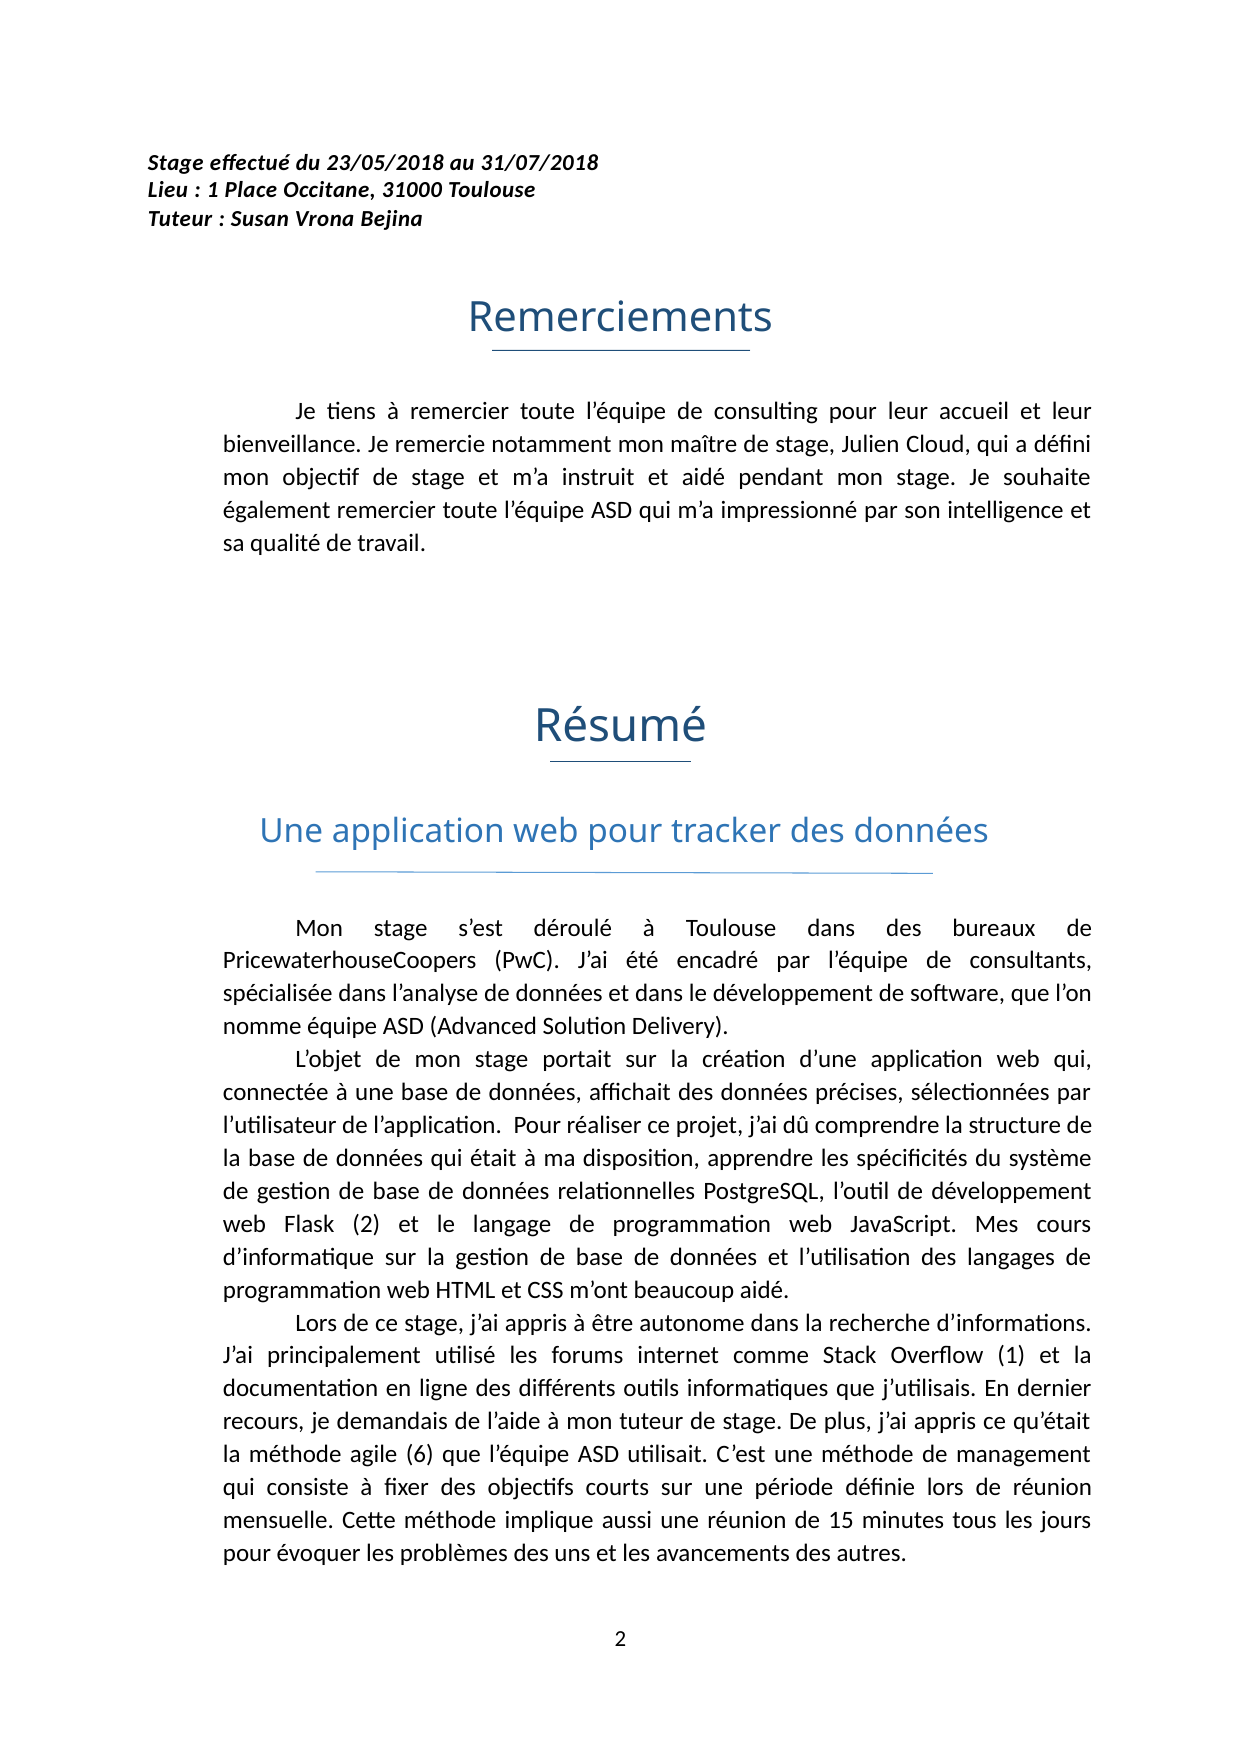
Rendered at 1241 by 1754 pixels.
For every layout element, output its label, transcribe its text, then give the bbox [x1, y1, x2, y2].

subtitle Résumé [148, 692, 1093, 755]
subtitle Une application web pour tracker des données [148, 807, 1093, 852]
list Lors de ce stage, j’ai appris à être autonome dans la recherche d’informations. J’ai principalement utilisé les forums internet comme Stack Overflow (1) et la documentation en ligne des différents outils informatiques que j’utilisais. En dernier recours, je demandais de l’aide à mon tuteur de stage. De plus, j’ai appris ce qu’était la méthode agile (6) que l’équipe ASD utilisait. C’est une méthode de management qui consiste à fixer des objectifs courts sur une période définie lors de réunion mensuelle. Cette méthode implique aussi une réunion de 15 minutes tous les jours pour évoquer les problèmes des uns et les avancements des autres. [223, 1307, 1093, 1568]
list Je tiens à remercier toute l’équipe de consulting pour leur accueil et leur bienveillance. Je remercie notamment mon maître de stage, Julien Cloud, qui a défini mon objectif de stage et m’a instruit et aidé pendant mon stage. Je souhaite également remercier toute l’équipe ASD qui m’a impressionné par son intelligence et sa qualité de travail. [223, 395, 1093, 557]
text Lieu : 1 Place Occitane, 31000 Toulouse [148, 176, 1093, 204]
text Stage effectué du 23/05/2018 au 31/07/2018 [148, 148, 1093, 176]
list Mon stage s’est déroulé à Toulouse dans des bureaux de PricewaterhouseCoopers (PwC). J’ai été encadré par l’équipe de consultants, spécialisée dans l’analyse de données et dans le développement de software, que l’on nomme équipe ASD (Advanced Solution Delivery). [223, 912, 1093, 1041]
text Tuteur : Susan Vrona Bejina [148, 204, 1093, 232]
subtitle Remerciements [148, 287, 1093, 344]
list L’objet de mon stage portait sur la création d’une application web qui, connectée à une base de données, affichait des données précises, sélectionnées par l’utilisateur de l’application. Pour réaliser ce projet, j’ai dû comprendre la structure de la base de données qui était à ma disposition, apprendre les spécificités du système de gestion de base de données relationnelles PostgreSQL, l’outil de développement web Flask (2) et le langage de programmation web JavaScript. Mes cours d’informatique sur la gestion de base de données et l’utilisation des langages de programmation web HTML et CSS m’ont beaucoup aidé. [223, 1043, 1093, 1304]
